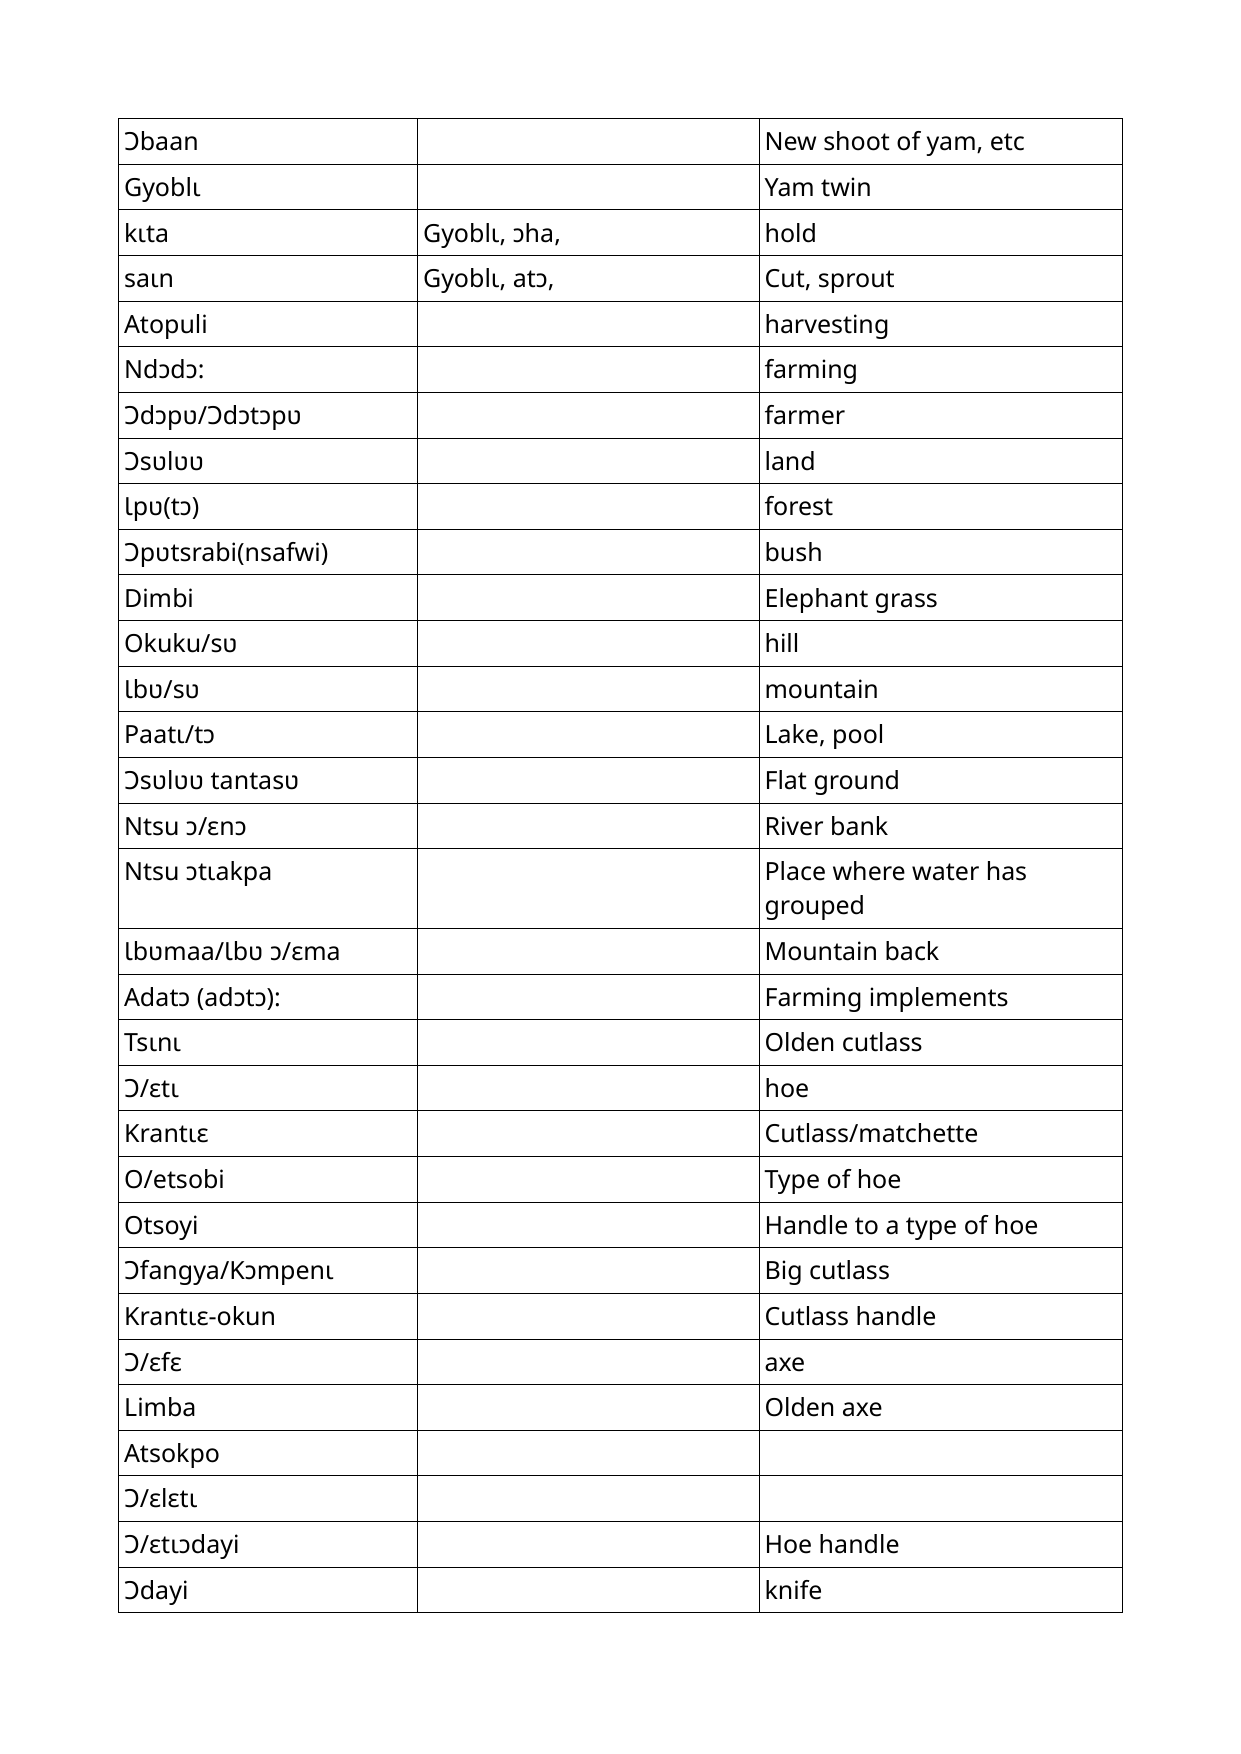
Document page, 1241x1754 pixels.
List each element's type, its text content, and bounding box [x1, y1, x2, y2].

table_cell Ɔbaan [119, 119, 417, 164]
table_cell [418, 804, 759, 848]
table_cell [418, 439, 759, 483]
table_cell Cutlass/matchette [760, 1111, 1122, 1156]
table_cell Ɔ/ɛlɛtɩ [119, 1476, 417, 1521]
table_cell [418, 1203, 759, 1247]
table_cell Ɔ/ɛtɩɔdayi [119, 1522, 417, 1567]
table_cell farming [760, 347, 1122, 392]
table_cell land [760, 439, 1122, 483]
table_cell hold [760, 210, 1122, 255]
table_cell Gyoblɩ, ɔha, [418, 210, 759, 255]
table_cell [418, 849, 759, 928]
table_cell [418, 347, 759, 392]
table_cell [418, 1385, 759, 1430]
table_cell Ɔfangya/Kɔmpenɩ [119, 1248, 417, 1293]
table_cell farmer [760, 393, 1122, 437]
table_cell [418, 1476, 759, 1521]
table_cell [418, 484, 759, 529]
table_cell Okuku/sʋ [119, 621, 417, 666]
table_cell Ɔ/ɛtɩ [119, 1066, 417, 1110]
table_cell Ntsu ɔtɩakpa [119, 849, 417, 928]
table_cell Dimbi [119, 575, 417, 620]
table_cell Ɩpʋ(tɔ) [119, 484, 417, 529]
table_cell saɩn [119, 256, 417, 301]
table_cell [418, 758, 759, 802]
table_cell Yam twin [760, 165, 1122, 209]
table_cell mountain [760, 667, 1122, 711]
table_cell Ɔdayi [119, 1568, 417, 1612]
table_cell Mountain back [760, 929, 1122, 973]
table_cell Ɔpʋtsrabi(nsafwi) [119, 530, 417, 574]
table_cell Otsoyi [119, 1203, 417, 1247]
table_cell [418, 929, 759, 973]
table_cell [760, 1431, 1122, 1475]
table_cell [418, 302, 759, 346]
table_cell Limba [119, 1385, 417, 1430]
table_cell Ɔdɔpʋ/Ɔdɔtɔpʋ [119, 393, 417, 437]
table_cell forest [760, 484, 1122, 529]
table_cell Elephant grass [760, 575, 1122, 620]
table_cell harvesting [760, 302, 1122, 346]
table_cell Olden cutlass [760, 1020, 1122, 1065]
table_cell [418, 621, 759, 666]
table_cell Ntsu ɔ/ɛnɔ [119, 804, 417, 848]
table_cell [760, 1476, 1122, 1521]
table_cell Tsɩnɩ [119, 1020, 417, 1065]
table_cell [418, 667, 759, 711]
table_cell Krantɩɛ-okun [119, 1294, 417, 1338]
table_cell Cutlass handle [760, 1294, 1122, 1338]
table_cell Flat ground [760, 758, 1122, 802]
table_cell [418, 1111, 759, 1156]
table_cell Farming implements [760, 975, 1122, 1019]
table_cell [418, 119, 759, 164]
table_cell Cut, sprout [760, 256, 1122, 301]
table_cell hoe [760, 1066, 1122, 1110]
table_cell Type of hoe [760, 1157, 1122, 1202]
table_cell Gyoblɩ [119, 165, 417, 209]
table_cell [418, 1340, 759, 1384]
table_cell [418, 1522, 759, 1567]
table_cell Ɔsʋlʋʋ tantasʋ [119, 758, 417, 802]
table_cell [418, 1294, 759, 1338]
table_cell knife [760, 1568, 1122, 1612]
table_cell axe [760, 1340, 1122, 1384]
table_cell Ɔ/ɛfɛ [119, 1340, 417, 1384]
table_cell Ɔsʋlʋʋ [119, 439, 417, 483]
table_cell [418, 975, 759, 1019]
table_cell kɩta [119, 210, 417, 255]
table_cell Big cutlass [760, 1248, 1122, 1293]
table_cell [418, 1431, 759, 1475]
table_cell Place where water has grouped [760, 849, 1122, 928]
table_cell Atsokpo [119, 1431, 417, 1475]
table_cell [418, 712, 759, 757]
table_cell hill [760, 621, 1122, 666]
table_cell Adatɔ (adɔtɔ): [119, 975, 417, 1019]
table_cell [418, 1157, 759, 1202]
table_cell [418, 530, 759, 574]
table_cell [418, 1066, 759, 1110]
table_cell Paatɩ/tɔ [119, 712, 417, 757]
table_cell Olden axe [760, 1385, 1122, 1430]
table_cell O/etsobi [119, 1157, 417, 1202]
table_cell Hoe handle [760, 1522, 1122, 1567]
table_cell [418, 1248, 759, 1293]
table_cell Atopuli [119, 302, 417, 346]
table_cell Ndɔdɔ: [119, 347, 417, 392]
table_cell [418, 165, 759, 209]
table_cell [418, 575, 759, 620]
table_cell Ɩbʋ/sʋ [119, 667, 417, 711]
table_cell Gyoblɩ, atɔ, [418, 256, 759, 301]
table_cell bush [760, 530, 1122, 574]
table_cell Handle to a type of hoe [760, 1203, 1122, 1247]
table_cell [418, 1568, 759, 1612]
table_cell [418, 1020, 759, 1065]
table_cell Lake, pool [760, 712, 1122, 757]
table_cell [418, 393, 759, 437]
table_cell New shoot of yam, etc [760, 119, 1122, 164]
table_cell Ɩbʋmaa/Ɩbʋ ɔ/ɛma [119, 929, 417, 973]
table_cell Krantɩɛ [119, 1111, 417, 1156]
table_cell River bank [760, 804, 1122, 848]
